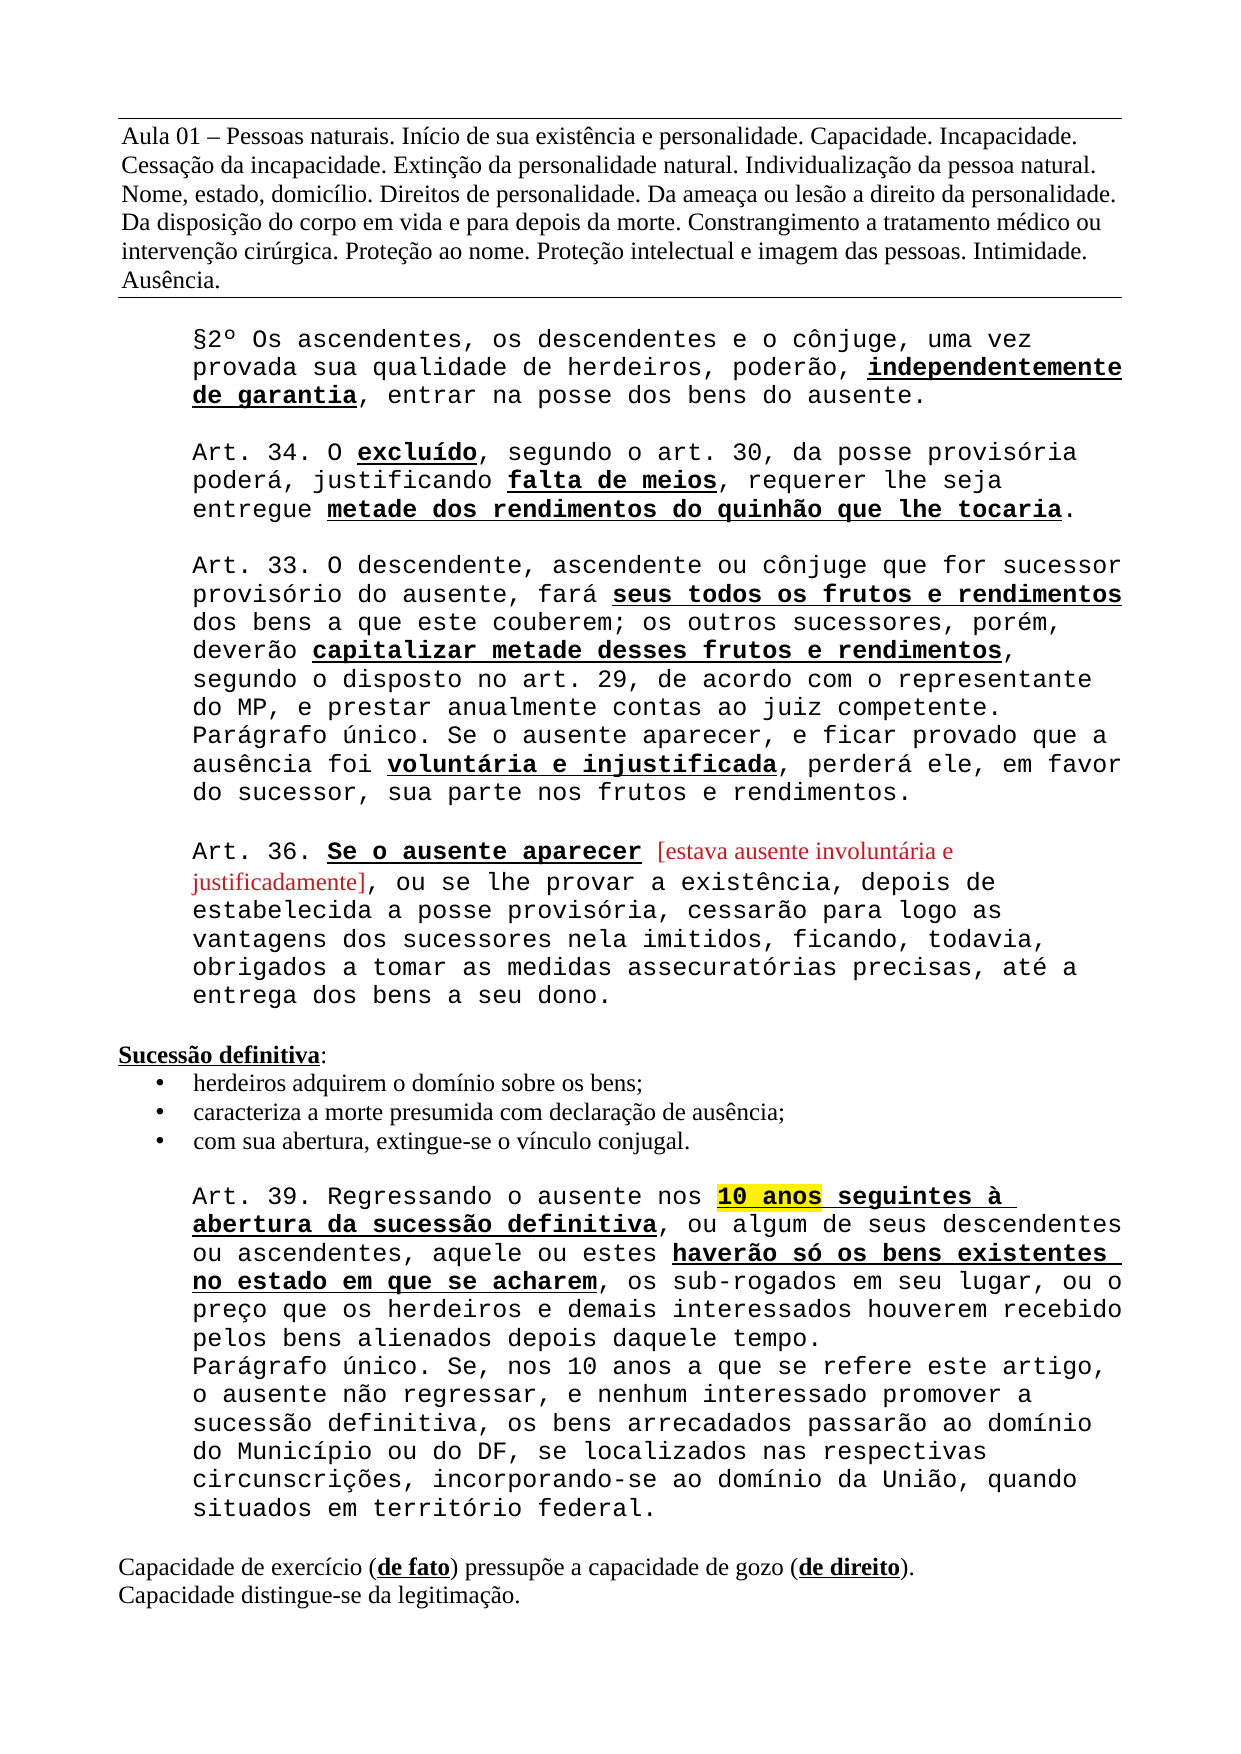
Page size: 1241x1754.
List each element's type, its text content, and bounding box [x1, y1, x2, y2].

list herdeiros adquirem o domínio sobre os bens; [156, 1068, 1122, 1097]
text Capacidade distingue-se da legitimação. [118, 1581, 1122, 1609]
text Art. 34. O excluído, segundo o art. 30, da posse provisória poderá, justificando falta de meios, requerer lhe seja entregue metade dos rendimentos do quinhão que lhe tocaria. [192, 440, 1122, 525]
text Parágrafo único. Se o ausente aparecer, e ficar provado que a ausência foi voluntária e injustificada, perderá ele, em favor do sucessor, sua parte nos frutos e rendimentos. [192, 723, 1122, 808]
list caracteriza a morte presumida com declaração de ausência; [156, 1097, 1122, 1126]
list com sua abertura, extingue-se o vínculo conjugal. [156, 1126, 1122, 1155]
text Art. 39. Regressando o ausente nos 10 anos seguintes à abertura da sucessão definitiva, ou algum de seus descendentes ou ascendentes, aquele ou estes haverão só os bens existentes no estado em que se acharem, os sub-rogados em seu lugar, ou o preço que os herdeiros e demais interessados houverem recebido pelos bens alienados depois daquele tempo. [192, 1183, 1122, 1353]
text Art. 33. O descendente, ascendente ou cônjuge que for sucessor provisório do ausente, fará seus todos os frutos e rendimentos dos bens a que este couberem; os outros sucessores, porém, deverão capitalizar metade desses frutos e rendimentos, segundo o disposto no art. 29, de acordo com o representante do MP, e prestar anualmente contas ao juiz competente. [192, 553, 1122, 723]
text Sucessão definitiva: [118, 1040, 1122, 1068]
text Parágrafo único. Se, nos 10 anos a que se refere este artigo, o ausente não regressar, e nenhum interessado promover a sucessão definitiva, os bens arrecadados passarão ao domínio do Município ou do DF, se localizados nas respectivas circunscrições, incorporando-se ao domínio da União, quando situados em território federal. [192, 1353, 1122, 1523]
text Art. 36. Se o ausente aparecer [estava ausente involuntária e justificadamente], ou se lhe provar a existência, depois de estabelecida a posse provisória, cessarão para logo as vantagens dos sucessores nela imitidos, ficando, todavia, obrigados a tomar as medidas assecuratórias precisas, até a entrega dos bens a seu dono. [192, 836, 1122, 1011]
text Capacidade de exercício (de fato) pressupõe a capacidade de gozo (de direito). [118, 1552, 1122, 1581]
text §2º Os ascendentes, os descendentes e o cônjuge, uma vez provada sua qualidade de herdeiros, poderão, independentemente de garantia, entrar na posse dos bens do ausente. [192, 326, 1122, 411]
